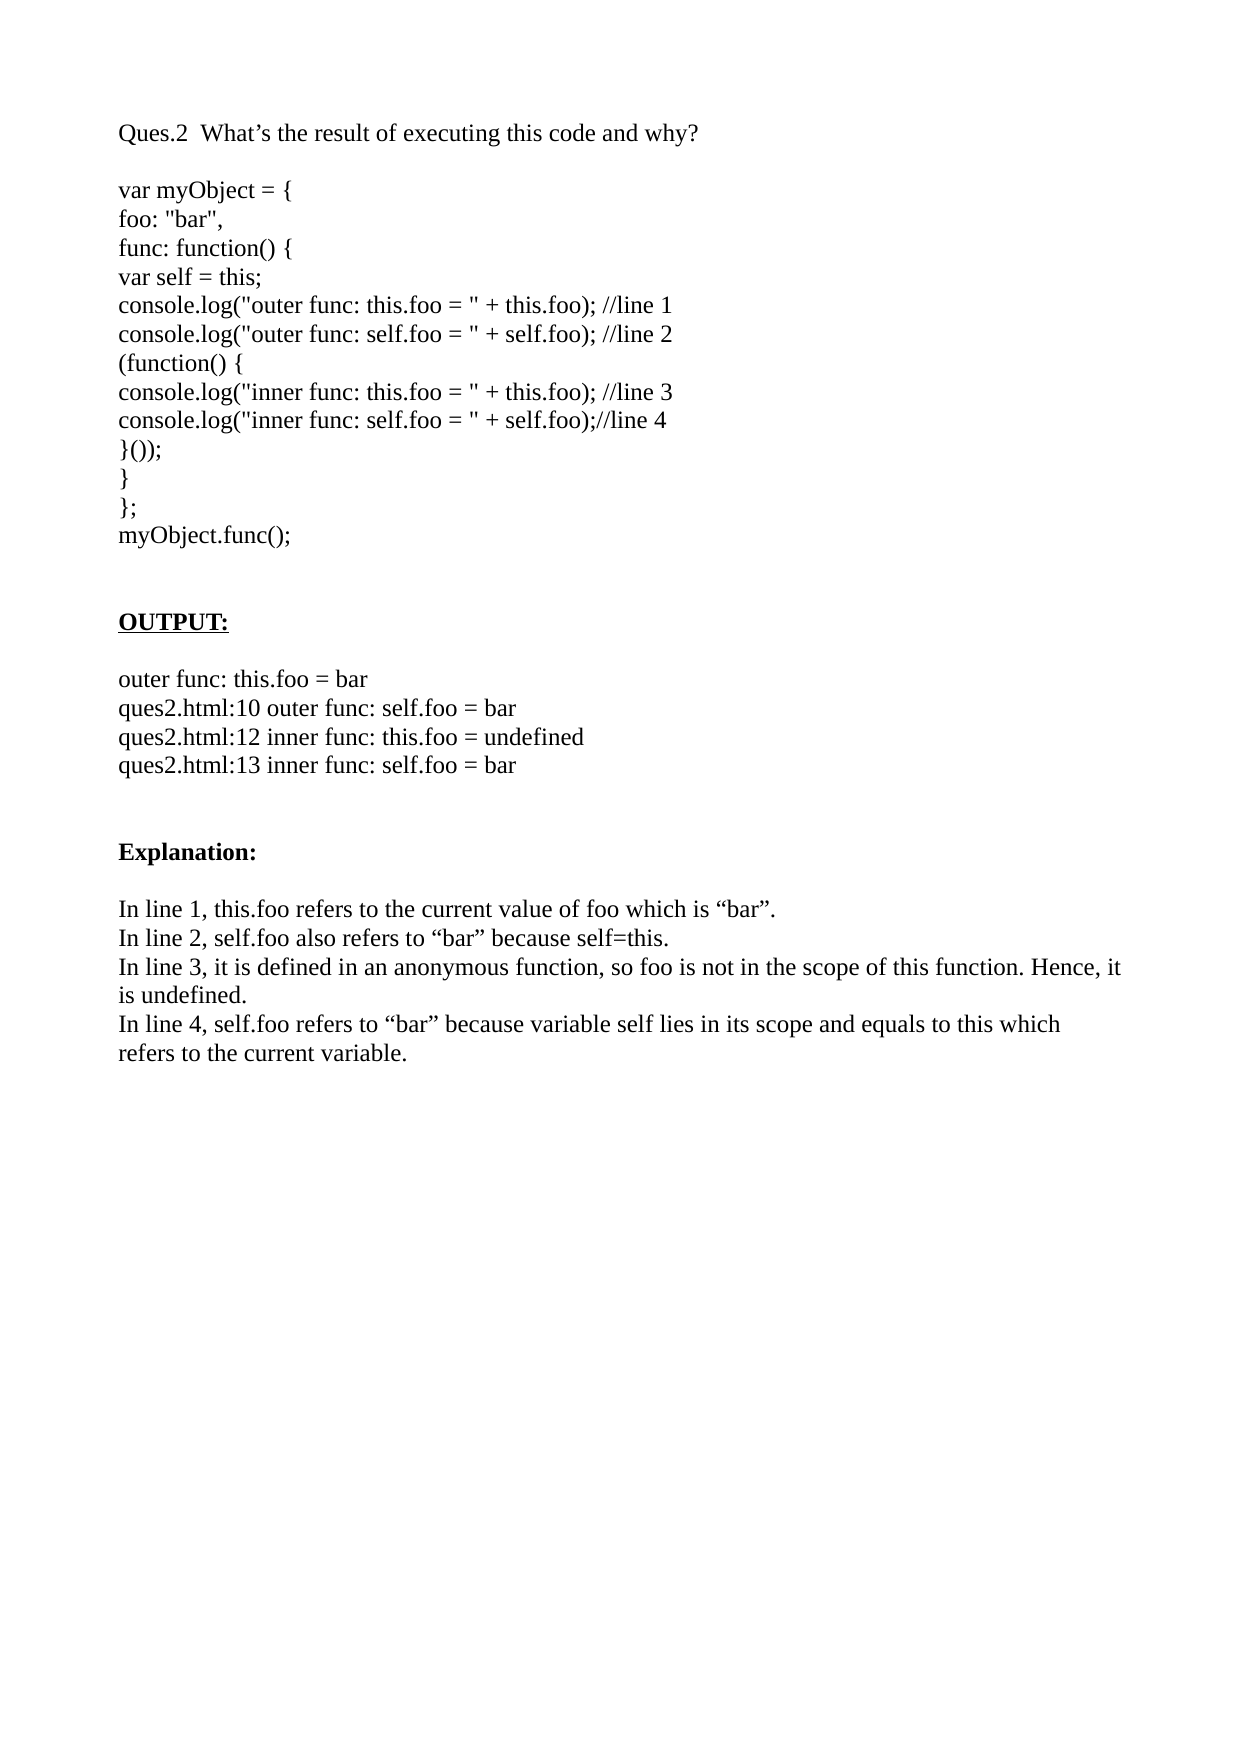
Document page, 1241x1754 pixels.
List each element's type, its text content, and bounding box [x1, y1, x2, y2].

text Ques.2 What’s the result of executing this code and why? [118, 118, 1122, 176]
text ques2.html:13 inner func: self.foo = bar [118, 751, 1122, 779]
text ques2.html:10 outer func: self.foo = bar [118, 693, 1122, 722]
text In line 1, this.foo refers to the current value of foo which is “bar”. [118, 894, 1122, 923]
text In line 2, self.foo also refers to “bar” because self=this. [118, 923, 1122, 952]
text var myObject = { foo: "bar", func: function() { var self = this; console.log("outer func: this.foo = " + this.foo); //line 1 console.log("outer func: self.foo = " + self.foo); //line 2 (function() { console.log("inner func: this.foo = " + this.foo); //line 3 console.log("inner func: self.foo = " + self.foo);//line 4 }()); } }; myObject.func(); [118, 176, 1122, 549]
text outer func: this.foo = bar [118, 664, 1122, 693]
text OUTPUT: [118, 607, 1122, 636]
text ques2.html:12 inner func: this.foo = undefined [118, 722, 1122, 751]
text In line 4, self.foo refers to “bar” because variable self lies in its scope and equals to this which refers to the current variable. [118, 1009, 1122, 1067]
text Explanation: [118, 837, 1122, 866]
text In line 3, it is defined in an anonymous function, so foo is not in the scope of this function. Hence, it is undefined. [118, 952, 1122, 1009]
